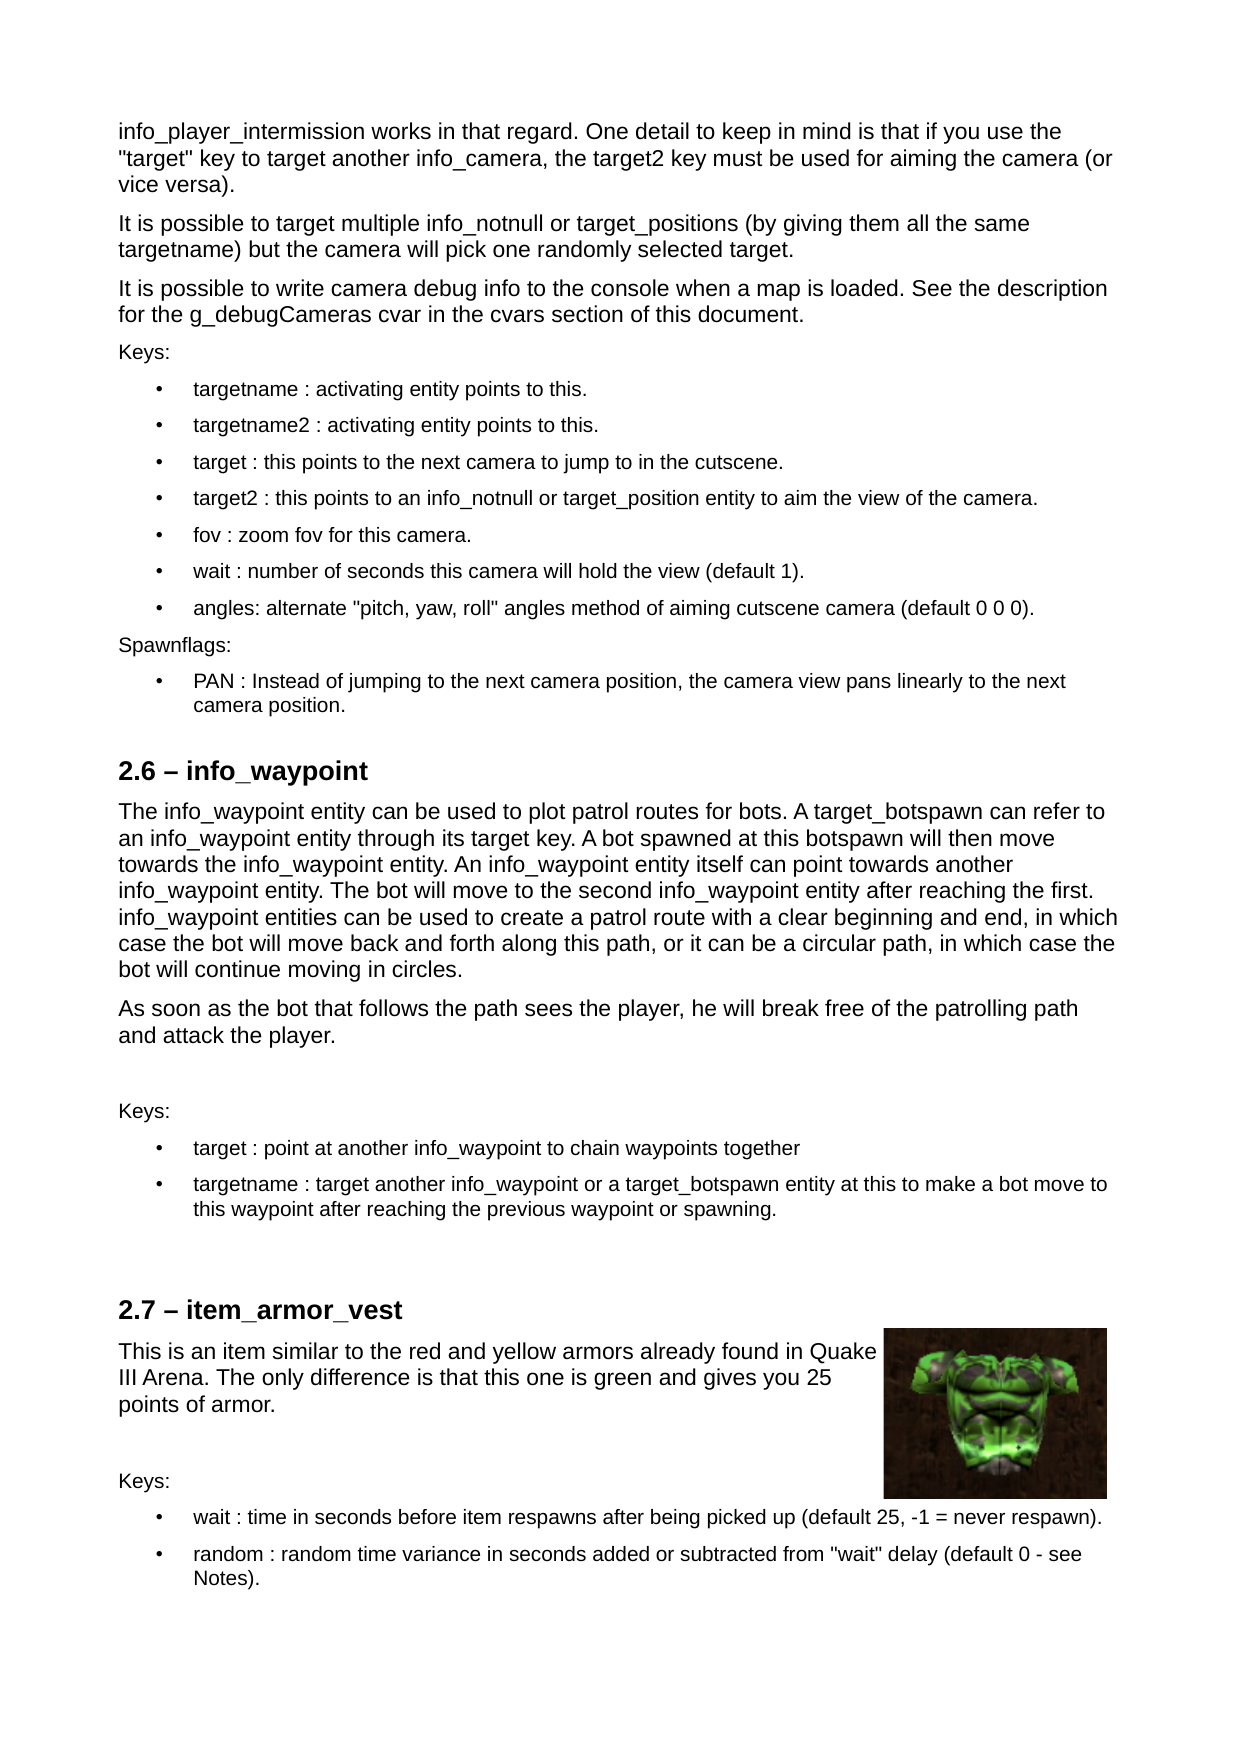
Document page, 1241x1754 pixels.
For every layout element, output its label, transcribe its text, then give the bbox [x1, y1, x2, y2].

subtitle 2.7 – item_armor_vest [118, 1294, 1122, 1326]
text It is possible to target multiple info_notnull or target_positions (by giving them all the same targetname) but the camera will pick one randomly selected target. [118, 210, 1122, 262]
list target : point at another info_waypoint to chain waypoints together [156, 1136, 1122, 1160]
list PAN : Instead of jumping to the next camera position, the camera view pans linearly to the next camera position. [156, 669, 1122, 717]
list wait : number of seconds this camera will hold the view (default 1). [156, 559, 1122, 583]
list targetname : activating entity points to this. [156, 377, 1122, 401]
list fov : zoom fov for this camera. [156, 523, 1122, 547]
text Keys: [118, 340, 1122, 364]
text Keys: [118, 1099, 1122, 1123]
text The info_waypoint entity can be used to plot patrol routes for bots. A target_botspawn can refer to an info_waypoint entity through its target key. A bot spawned at this botspawn will then move towards the info_waypoint entity. An info_waypoint entity itself can point towards another info_waypoint entity. The bot will move to the second info_waypoint entity after reaching the first. info_waypoint entities can be used to create a patrol route with a clear beginning and end, in which case the bot will move back and forth along this path, or it can be a circular path, in which case the bot will continue moving in circles. [118, 798, 1122, 983]
text Spawnflags: [118, 632, 1122, 656]
list wait : time in seconds before item respawns after being picked up (default 25, -1 = never respawn). [156, 1505, 1122, 1529]
list target : this points to the next camera to jump to in the cutscene. [156, 450, 1122, 474]
list angles: alternate "pitch, yaw, roll" angles method of aiming cutscene camera (default 0 0 0). [156, 596, 1122, 620]
text info_player_intermission works in that regard. One detail to keep in mind is that if you use the "target" key to target another info_camera, the target2 key must be used for aiming the camera (or vice versa). [118, 118, 1122, 197]
text This is an item similar to the red and yellow armors already found in Quake III Arena. The only difference is that this one is green and gives you 25 points of armor. [118, 1338, 883, 1417]
picture [883, 1328, 1107, 1499]
subtitle 2.6 – info_waypoint [118, 754, 1122, 786]
text Keys: [118, 1468, 883, 1492]
list random : random time variance in seconds added or subtracted from "wait" delay (default 0 - see Notes). [156, 1541, 1122, 1589]
list targetname : target another info_waypoint or a target_botspawn entity at this to make a bot move to this waypoint after reaching the previous waypoint or spawning. [156, 1172, 1122, 1220]
text It is possible to write camera debug info to the console when a map is loaded. See the description for the g_debugCameras cvar in the cvars section of this document. [118, 275, 1122, 328]
list targetname2 : activating entity points to this. [156, 413, 1122, 437]
list target2 : this points to an info_notnull or target_position entity to aim the view of the camera. [156, 486, 1122, 510]
text As soon as the bot that follows the path sees the player, he will break free of the patrolling path and attack the player. [118, 995, 1122, 1048]
text [1107, 1468, 1122, 1492]
